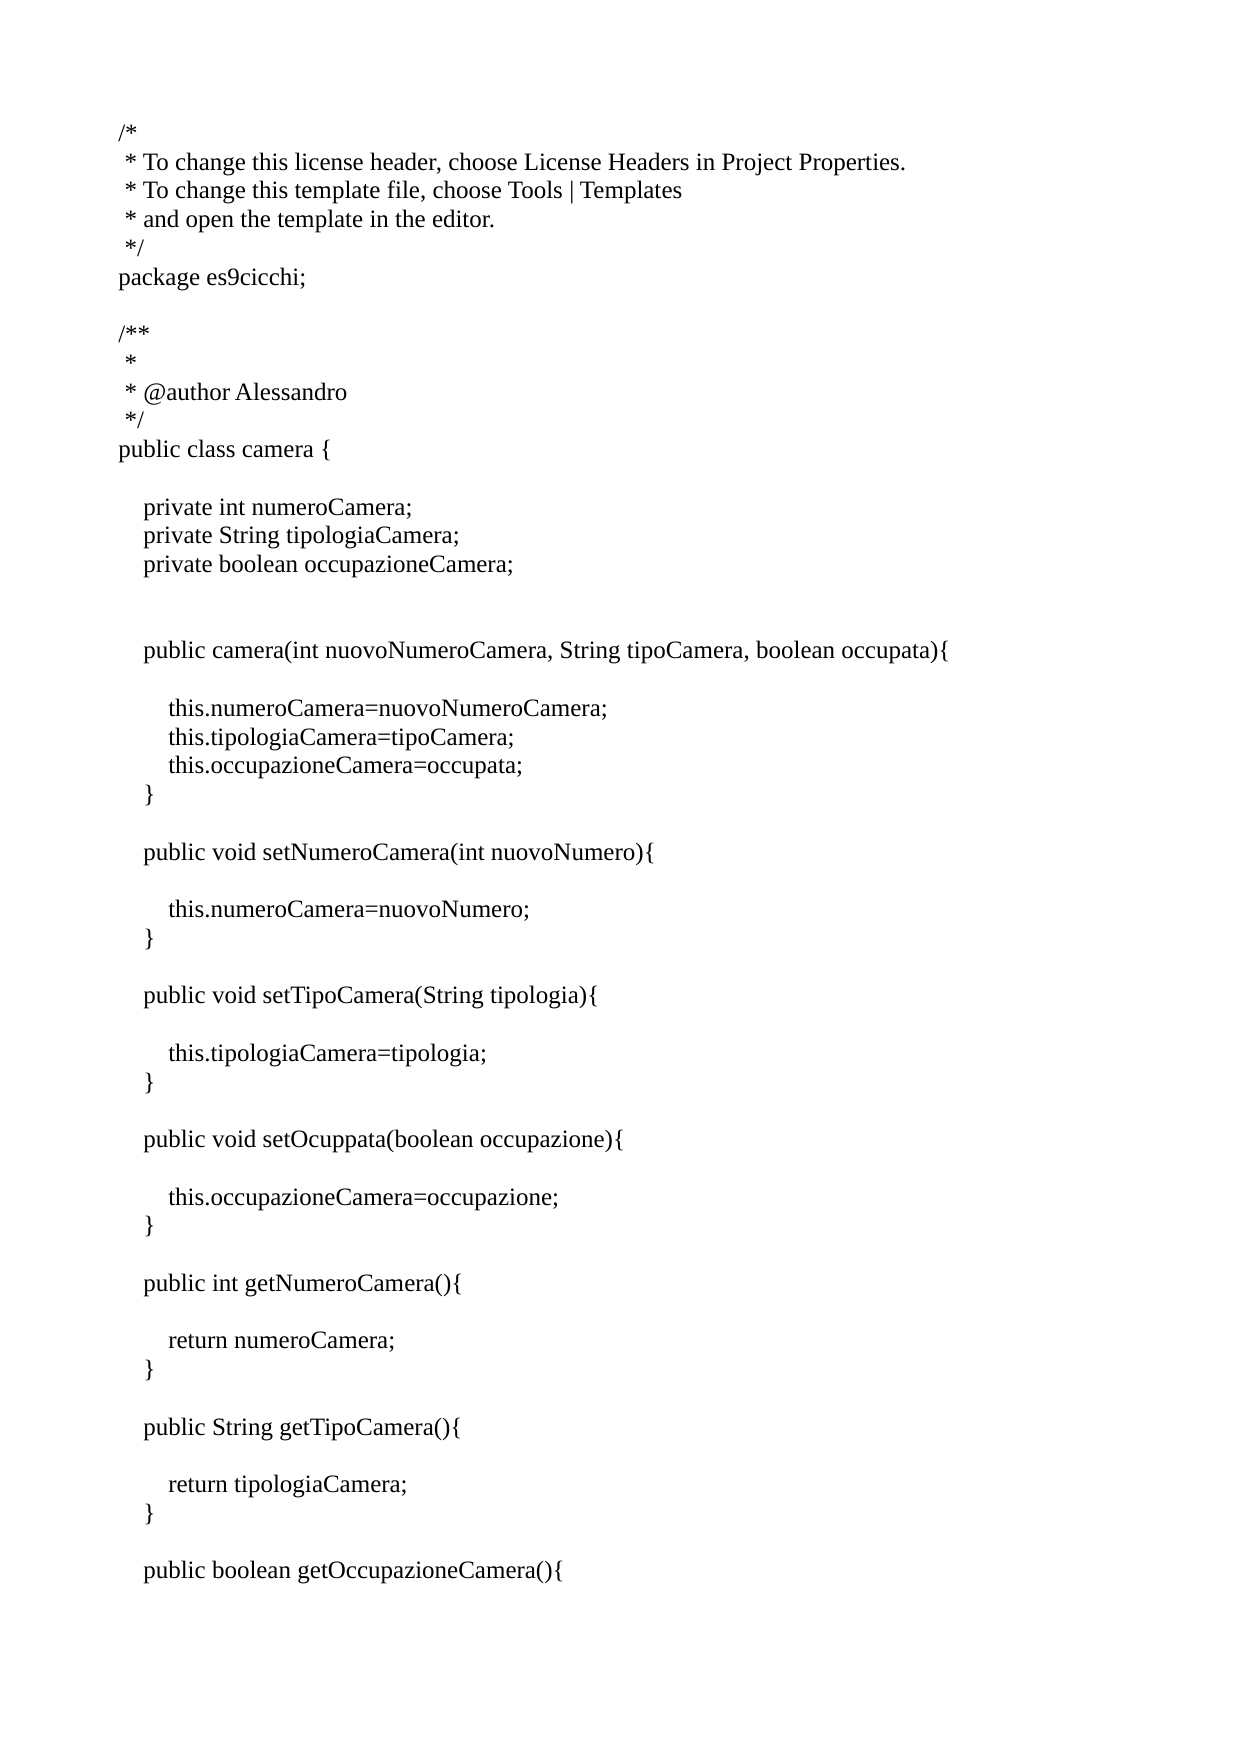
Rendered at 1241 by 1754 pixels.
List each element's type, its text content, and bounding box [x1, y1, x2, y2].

text } [118, 779, 1122, 808]
text * To change this license header, choose License Headers in Project Properties. [118, 147, 1122, 176]
text this.numeroCamera=nuovoNumeroCamera; [118, 693, 1122, 722]
text public int getNumeroCamera(){ [118, 1268, 1122, 1297]
text return tipologiaCamera; [118, 1469, 1122, 1498]
text } [118, 1498, 1122, 1527]
text private String tipologiaCamera; [118, 521, 1122, 549]
text /** [118, 319, 1122, 348]
text * @author Alessandro [118, 377, 1122, 406]
text this.tipologiaCamera=tipologia; [118, 1038, 1122, 1067]
text public void setTipoCamera(String tipologia){ [118, 981, 1122, 1009]
text } [118, 923, 1122, 952]
text this.occupazioneCamera=occupata; [118, 751, 1122, 779]
text public camera(int nuovoNumeroCamera, String tipoCamera, boolean occupata){ [118, 636, 1122, 664]
text * [118, 348, 1122, 377]
text /* [118, 118, 1122, 147]
text } [118, 1067, 1122, 1096]
text * and open the template in the editor. [118, 204, 1122, 233]
text */ [118, 406, 1122, 434]
text */ [118, 233, 1122, 262]
text private int numeroCamera; [118, 492, 1122, 521]
text public class camera { [118, 434, 1122, 463]
text package es9cicchi; [118, 262, 1122, 291]
text return numeroCamera; [118, 1326, 1122, 1354]
text public void setNumeroCamera(int nuovoNumero){ [118, 837, 1122, 866]
text this.occupazioneCamera=occupazione; [118, 1182, 1122, 1211]
text public boolean getOccupazioneCamera(){ [118, 1556, 1122, 1584]
text this.numeroCamera=nuovoNumero; [118, 894, 1122, 923]
text } [118, 1211, 1122, 1239]
text * To change this template file, choose Tools | Templates [118, 176, 1122, 204]
text public String getTipoCamera(){ [118, 1412, 1122, 1441]
text } [118, 1354, 1122, 1383]
text public void setOcuppata(boolean occupazione){ [118, 1124, 1122, 1153]
text private boolean occupazioneCamera; [118, 549, 1122, 578]
text this.tipologiaCamera=tipoCamera; [118, 722, 1122, 751]
